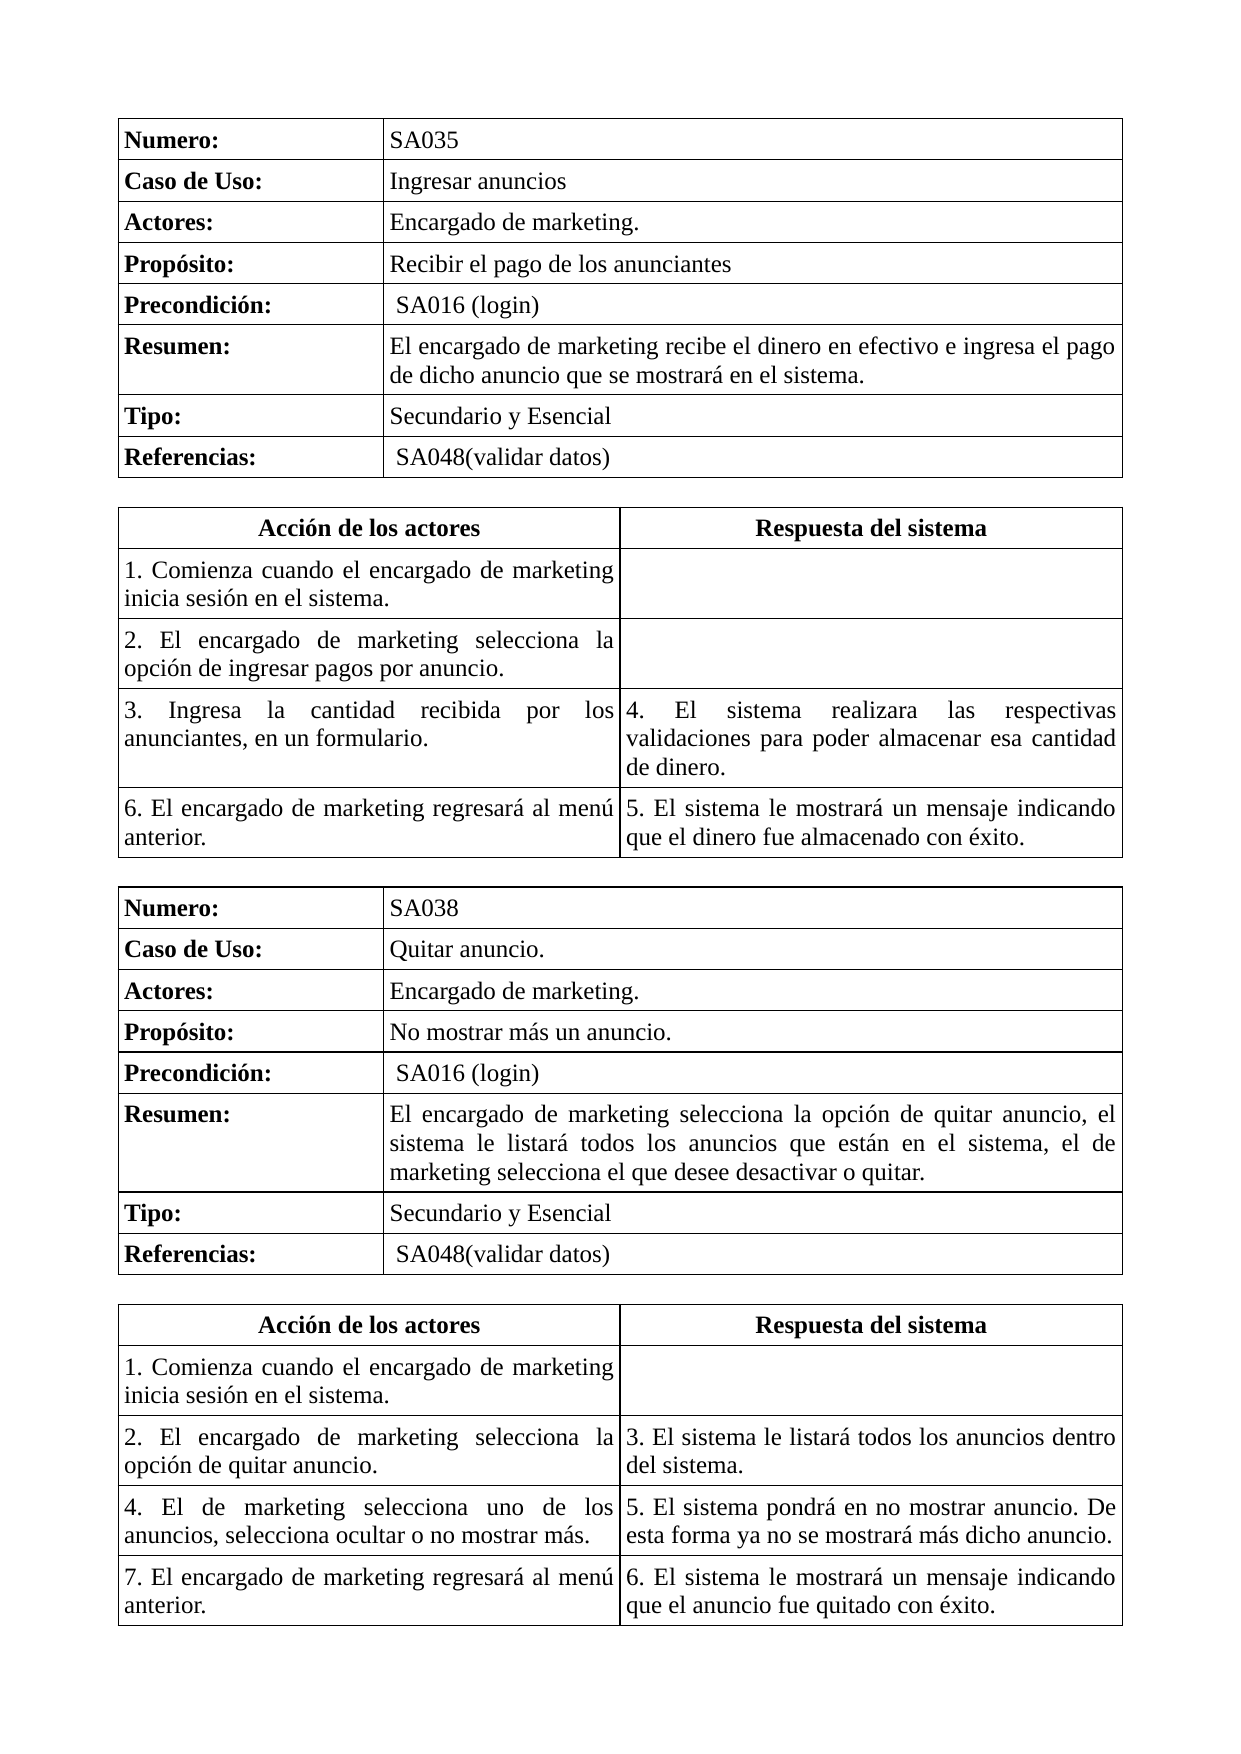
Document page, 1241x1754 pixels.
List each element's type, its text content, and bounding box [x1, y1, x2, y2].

table_header Acción de los actores [119, 1305, 619, 1345]
table_cell SA016 (login) [384, 284, 1122, 324]
table_header SA038 [384, 888, 1122, 928]
table_cell 3. Ingresa la cantidad recibida por los anunciantes, en un formulario. [119, 689, 619, 787]
table_cell Actores: [119, 202, 383, 242]
table_cell 7. El encargado de marketing regresará al menú anterior. [119, 1556, 619, 1625]
table_cell El encargado de marketing recibe el dinero en efectivo e ingresa el pago de dicho anuncio que se mostrará en el sistema. [384, 325, 1122, 394]
table_cell Ingresar anuncios [384, 160, 1122, 201]
table_cell SA048(validar datos) [384, 437, 1122, 477]
table_cell Referencias: [119, 437, 383, 477]
table_cell El encargado de marketing selecciona la opción de quitar anuncio, el sistema le listará todos los anuncios que están en el sistema, el de marketing selecciona el que desee desactivar o quitar. [384, 1094, 1122, 1191]
table_cell 6. El encargado de marketing regresará al menú anterior. [119, 788, 619, 857]
table_cell [621, 1346, 1122, 1415]
table_cell Referencias: [119, 1234, 383, 1274]
table_cell Caso de Uso: [119, 160, 383, 201]
table_cell 2. El encargado de marketing selecciona la opción de quitar anuncio. [119, 1416, 619, 1485]
table_header Acción de los actores [119, 508, 619, 548]
table_cell Resumen: [119, 325, 383, 394]
table_header Respuesta del sistema [621, 508, 1122, 548]
table_cell Caso de Uso: [119, 929, 383, 969]
table_cell 4. El sistema realizara las respectivas validaciones para poder almacenar esa cantidad de dinero. [621, 689, 1122, 787]
table_cell [621, 619, 1122, 688]
table_cell No mostrar más un anuncio. [384, 1011, 1122, 1051]
table_cell 1. Comienza cuando el encargado de marketing inicia sesión en el sistema. [119, 549, 619, 618]
table_cell Encargado de marketing. [384, 202, 1122, 242]
table_cell Precondición: [119, 1053, 383, 1093]
table_cell Secundario y Esencial [384, 395, 1122, 436]
table_cell Propósito: [119, 1011, 383, 1051]
table_header SA035 [384, 119, 1122, 159]
table_cell 6. El sistema le mostrará un mensaje indicando que el anuncio fue quitado con éxito. [621, 1556, 1122, 1625]
table_cell SA048(validar datos) [384, 1234, 1122, 1274]
table_cell Tipo: [119, 395, 383, 436]
table_cell Precondición: [119, 284, 383, 324]
table_cell 5. El sistema pondrá en no mostrar anuncio. De esta forma ya no se mostrará más dicho anuncio. [621, 1486, 1122, 1555]
table_cell 4. El de marketing selecciona uno de los anuncios, selecciona ocultar o no mostrar más. [119, 1486, 619, 1555]
table_header Numero: [119, 888, 383, 928]
table_cell Actores: [119, 970, 383, 1010]
table_cell Resumen: [119, 1094, 383, 1191]
table_cell [621, 549, 1122, 618]
table_cell 1. Comienza cuando el encargado de marketing inicia sesión en el sistema. [119, 1346, 619, 1415]
table_header Numero: [119, 119, 383, 159]
table_cell Secundario y Esencial [384, 1193, 1122, 1233]
table_cell Tipo: [119, 1193, 383, 1233]
table_cell Propósito: [119, 243, 383, 283]
table_cell Recibir el pago de los anunciantes [384, 243, 1122, 283]
table_cell SA016 (login) [384, 1053, 1122, 1093]
table_cell 5. El sistema le mostrará un mensaje indicando que el dinero fue almacenado con éxito. [621, 788, 1122, 857]
table_header Respuesta del sistema [621, 1305, 1122, 1345]
table_cell 2. El encargado de marketing selecciona la opción de ingresar pagos por anuncio. [119, 619, 619, 688]
table_cell Quitar anuncio. [384, 929, 1122, 969]
table_cell Encargado de marketing. [384, 970, 1122, 1010]
table_cell 3. El sistema le listará todos los anuncios dentro del sistema. [621, 1416, 1122, 1485]
